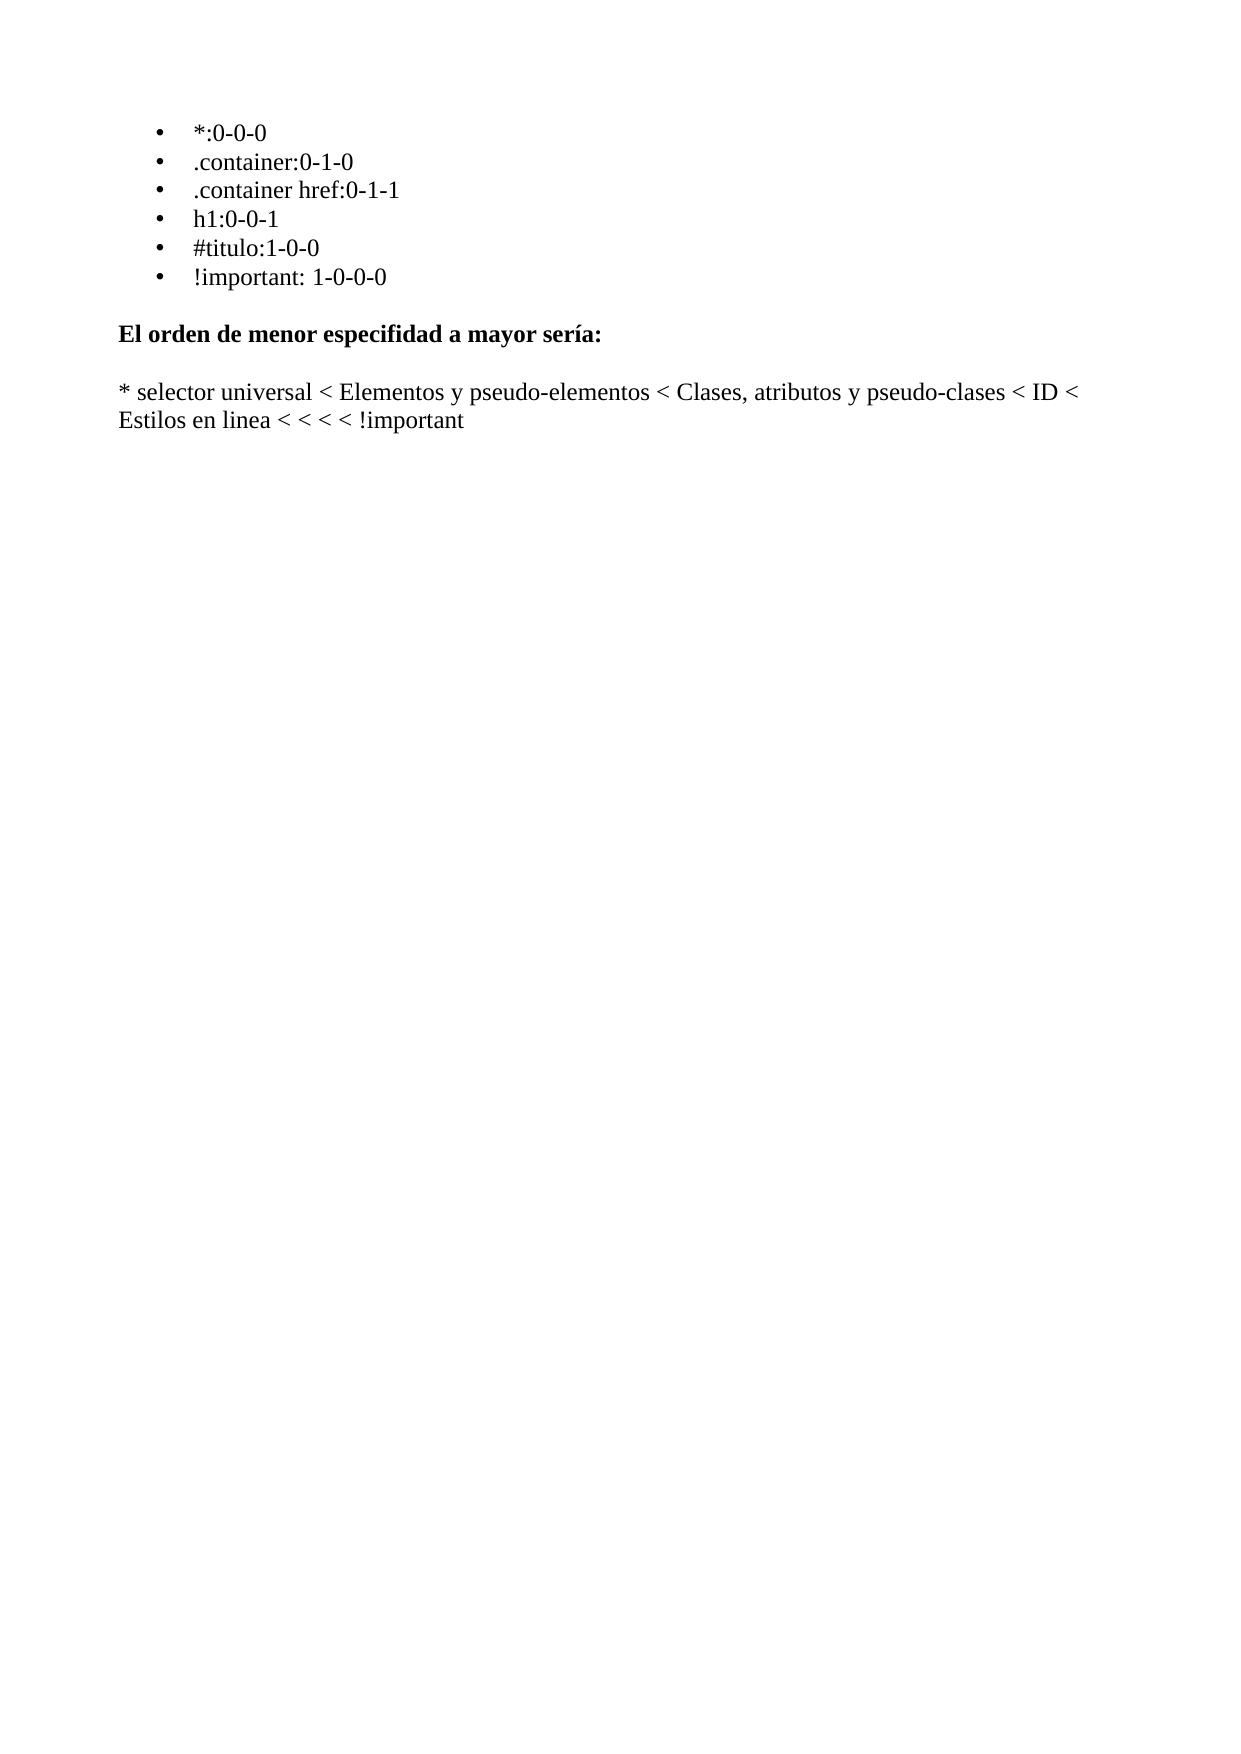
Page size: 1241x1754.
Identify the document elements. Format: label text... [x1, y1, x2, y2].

text * selector universal < Elementos y pseudo-elementos < Clases, atributos y pseudo-clases < ID < Estilos en linea < < < < !important [118, 377, 1122, 434]
list h1:0-0-1 [156, 204, 1122, 233]
list #titulo:1-0-0 [156, 233, 1122, 262]
list .container href:0-1-1 [156, 176, 1122, 204]
list .container:0-1-0 [156, 147, 1122, 176]
text El orden de menor especifidad a mayor sería: [118, 319, 1122, 348]
list *:0-0-0 [156, 118, 1122, 147]
list !important: 1-0-0-0 [156, 262, 1122, 291]
